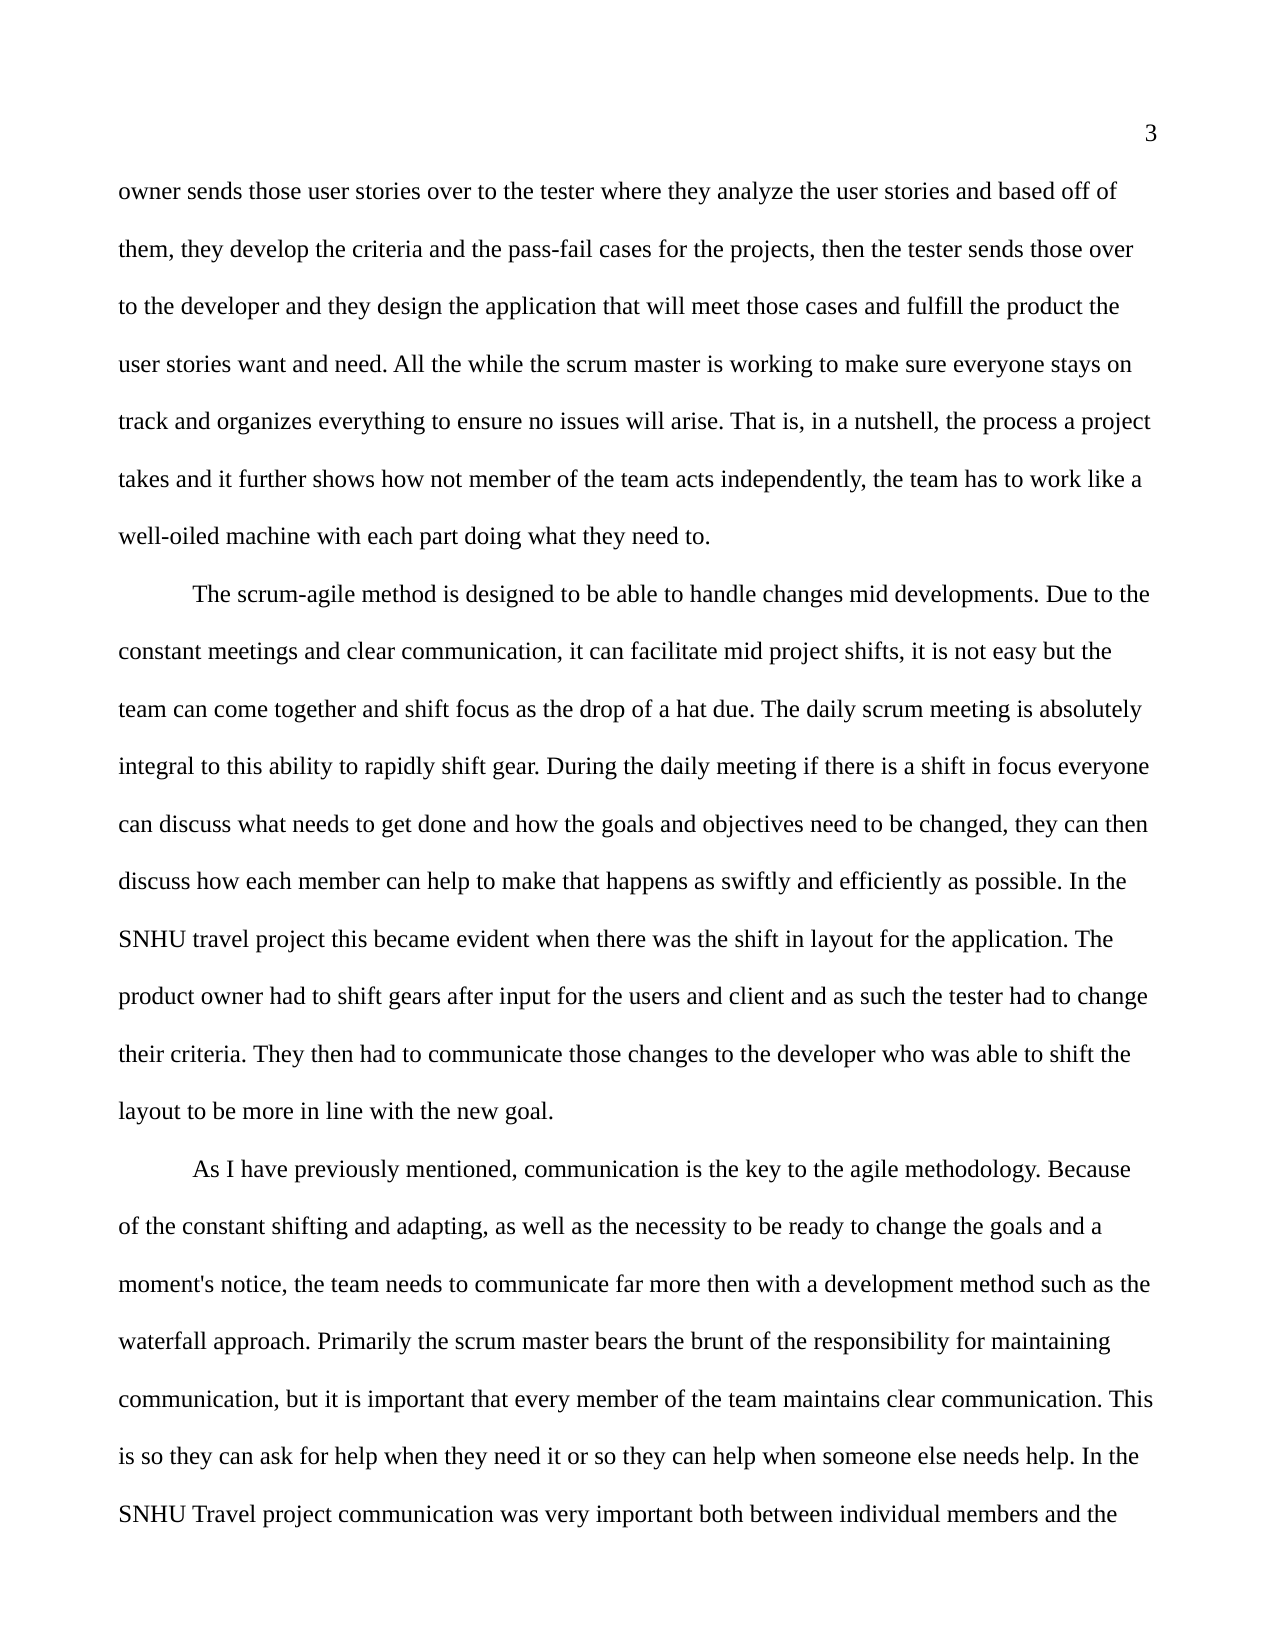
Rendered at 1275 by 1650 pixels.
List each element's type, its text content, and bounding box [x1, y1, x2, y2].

text As I have previously mentioned, communication is the key to the agile methodology. Because of the constant shifting and adapting, as well as the necessity to be ready to change the goals and a moment's notice, the team needs to communicate far more then with a development method such as the waterfall approach. Primarily the scrum master bears the brunt of the responsibility for maintaining communication, but it is important that every member of the team maintains clear communication. This is so they can ask for help when they need it or so they can help when someone else needs help. In the SNHU Travel project communication was very important both between individual members and the [118, 1154, 1157, 1528]
text The scrum-agile method is designed to be able to handle changes mid developments. Due to the constant meetings and clear communication, it can facilitate mid project shifts, it is not easy but the team can come together and shift focus as the drop of a hat due. The daily scrum meeting is absolutely integral to this ability to rapidly shift gear. During the daily meeting if there is a shift in focus everyone can discuss what needs to get done and how the goals and objectives need to be changed, they can then discuss how each member can help to make that happens as swiftly and efficiently as possible. In the SNHU travel project this became evident when there was the shift in layout for the application. The product owner had to shift gears after input for the users and client and as such the tester had to change their criteria. They then had to communicate those changes to the developer who was able to shift the layout to be more in line with the new goal. [118, 579, 1157, 1125]
text owner sends those user stories over to the tester where they analyze the user stories and based off of them, they develop the criteria and the pass-fail cases for the projects, then the tester sends those over to the developer and they design the application that will meet those cases and fulfill the product the user stories want and need. All the while the scrum master is working to make sure everyone stays on track and organizes everything to ensure no issues will arise. That is, in a nutshell, the process a project takes and it further shows how not member of the team acts independently, the team has to work like a well-oiled machine with each part doing what they need to. [118, 176, 1157, 550]
